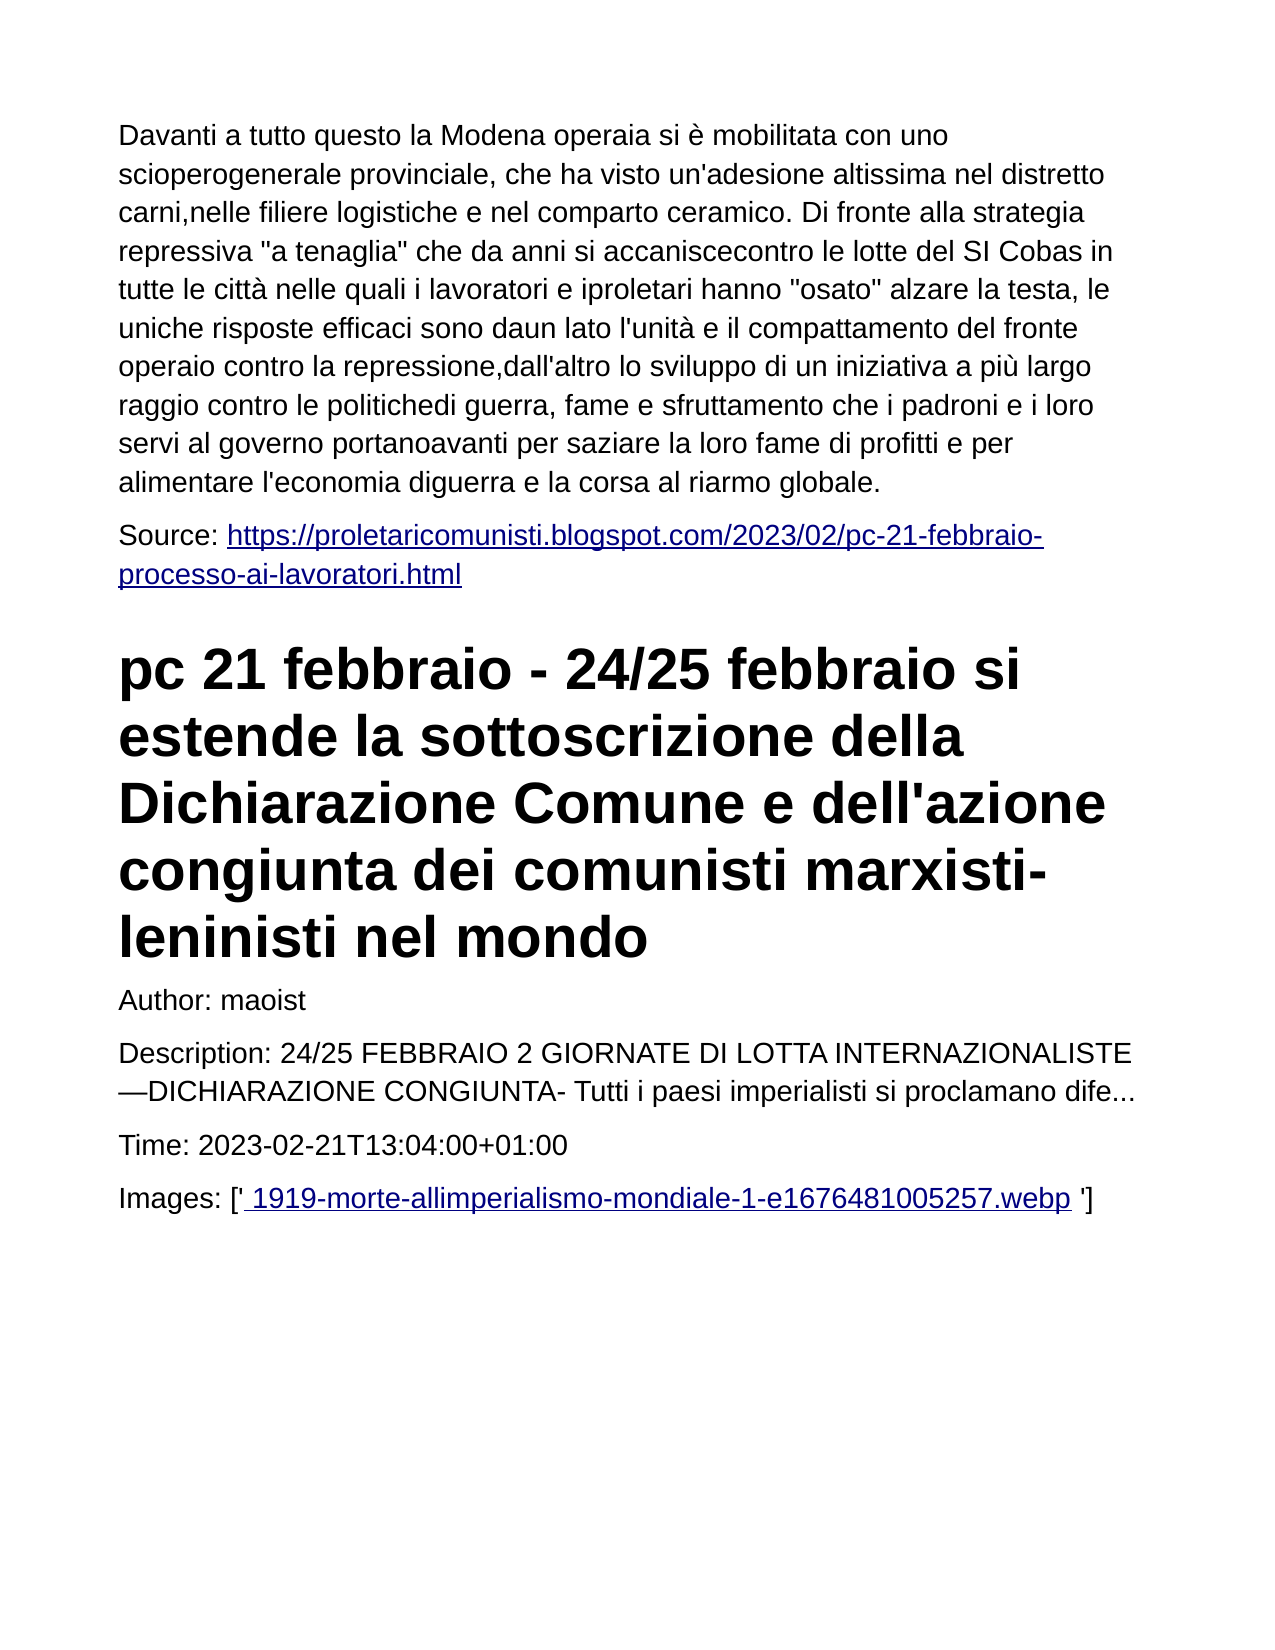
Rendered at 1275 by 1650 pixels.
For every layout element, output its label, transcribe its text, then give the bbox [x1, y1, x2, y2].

text Davanti a tutto questo la Modena operaia si è mobilitata con uno scioperogenerale provinciale, che ha visto un'adesione altissima nel distretto carni,nelle filiere logistiche e nel comparto ceramico. Di fronte alla strategia repressiva "a tenaglia" che da anni si accaniscecontro le lotte del SI Cobas in tutte le città nelle quali i lavoratori e iproletari hanno "osato" alzare la testa, le uniche risposte efficaci sono daun lato l'unità e il compattamento del fronte operaio contro la repressione,dall'altro lo sviluppo di un iniziativa a più largo raggio contro le politichedi guerra, fame e sfruttamento che i padroni e i loro servi al governo portanoavanti per saziare la loro fame di profitti e per alimentare l'economia diguerra e la corsa al riarmo globale. [118, 118, 1157, 498]
text Description: 24/25 FEBBRAIO 2 GIORNATE DI LOTTA INTERNAZIONALISTE —DICHIARAZIONE CONGIUNTA- Tutti i paesi imperialisti si proclamano dife... [118, 1036, 1157, 1108]
text Author: maoist [118, 983, 1157, 1016]
text Source: https://proletaricomunisti.blogspot.com/2023/02/pc-21-febbraio-processo-ai-lavoratori.html [118, 518, 1157, 590]
subtitle pc 21 febbraio - 24/25 febbraio si estende la sottoscrizione della Dichiarazione Comune e dell'azione congiunta dei comunisti marxisti-leninisti nel mondo [118, 635, 1157, 970]
text Time: 2023-02-21T13:04:00+01:00 [118, 1127, 1157, 1161]
text Images: [' 1919-morte-allimperialismo-mondiale-1-e1676481005257.webp '] [118, 1181, 1157, 1214]
